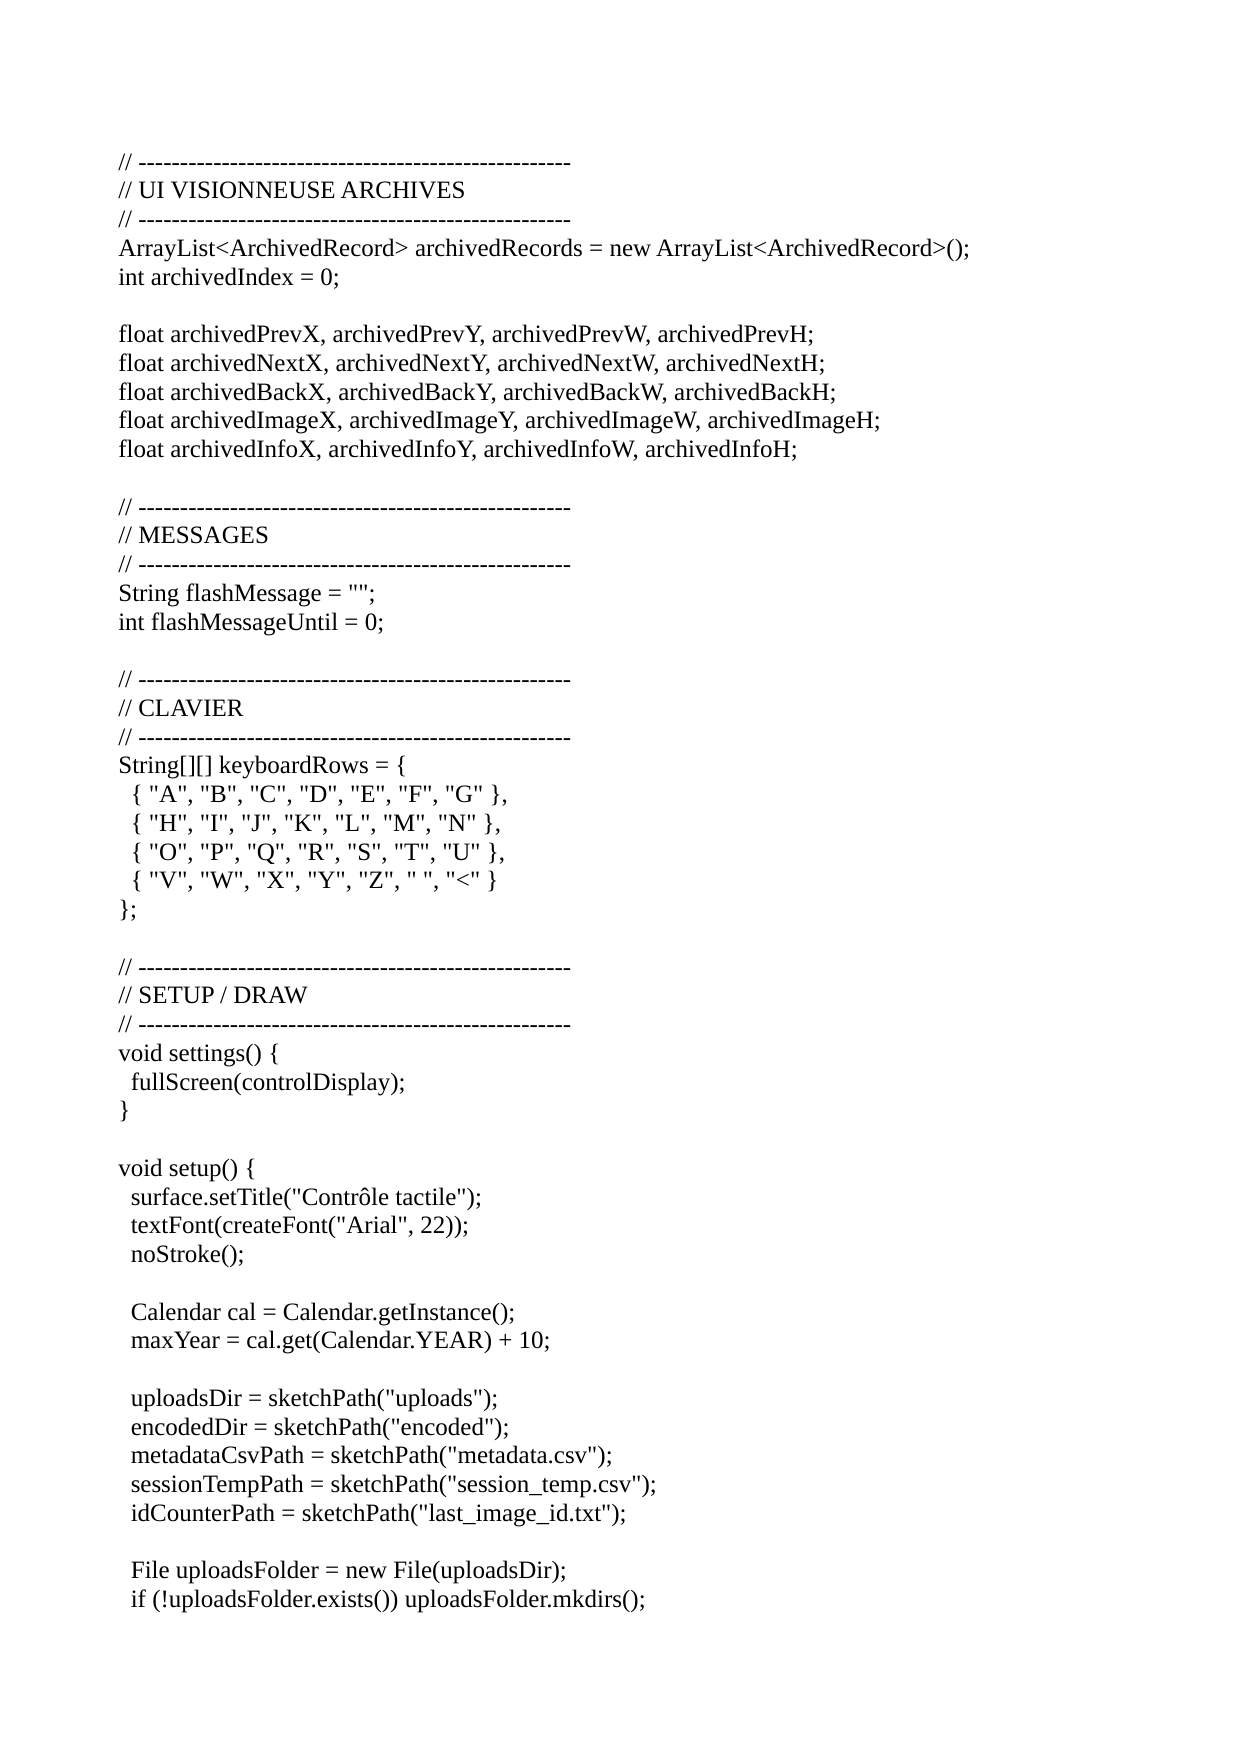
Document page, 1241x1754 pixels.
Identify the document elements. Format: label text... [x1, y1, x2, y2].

text surface.setTitle("Contrôle tactile"); [118, 1182, 1122, 1211]
text // ---------------------------------------------------- [118, 952, 1122, 981]
text Calendar cal = Calendar.getInstance(); [118, 1297, 1122, 1326]
text maxYear = cal.get(Calendar.YEAR) + 10; [118, 1326, 1122, 1354]
text { "A", "B", "C", "D", "E", "F", "G" }, [118, 779, 1122, 808]
text float archivedBackX, archivedBackY, archivedBackW, archivedBackH; [118, 377, 1122, 406]
text void setup() { [118, 1153, 1122, 1182]
text { "V", "W", "X", "Y", "Z", " ", "<" } [118, 866, 1122, 894]
text // UI VISIONNEUSE ARCHIVES [118, 176, 1122, 204]
text float archivedNextX, archivedNextY, archivedNextW, archivedNextH; [118, 348, 1122, 377]
text // SETUP / DRAW [118, 981, 1122, 1009]
text int flashMessageUntil = 0; [118, 607, 1122, 636]
text encodedDir = sketchPath("encoded"); [118, 1412, 1122, 1441]
text String flashMessage = ""; [118, 578, 1122, 607]
text // ---------------------------------------------------- [118, 204, 1122, 233]
text noStroke(); [118, 1239, 1122, 1268]
text // MESSAGES [118, 521, 1122, 549]
text float archivedInfoX, archivedInfoY, archivedInfoW, archivedInfoH; [118, 434, 1122, 463]
text { "O", "P", "Q", "R", "S", "T", "U" }, [118, 837, 1122, 866]
text // CLAVIER [118, 693, 1122, 722]
text ArrayList<ArchivedRecord> archivedRecords = new ArrayList<ArchivedRecord>(); [118, 233, 1122, 262]
text // ---------------------------------------------------- [118, 664, 1122, 693]
text // ---------------------------------------------------- [118, 1009, 1122, 1038]
text if (!uploadsFolder.exists()) uploadsFolder.mkdirs(); [118, 1584, 1122, 1613]
text int archivedIndex = 0; [118, 262, 1122, 291]
text }; [118, 894, 1122, 923]
text { "H", "I", "J", "K", "L", "M", "N" }, [118, 808, 1122, 837]
text void settings() { [118, 1038, 1122, 1067]
text // ---------------------------------------------------- [118, 492, 1122, 521]
text uploadsDir = sketchPath("uploads"); [118, 1383, 1122, 1412]
text float archivedPrevX, archivedPrevY, archivedPrevW, archivedPrevH; [118, 319, 1122, 348]
text fullScreen(controlDisplay); [118, 1067, 1122, 1096]
text sessionTempPath = sketchPath("session_temp.csv"); [118, 1469, 1122, 1498]
text textFont(createFont("Arial", 22)); [118, 1211, 1122, 1239]
text // ---------------------------------------------------- [118, 722, 1122, 751]
text float archivedImageX, archivedImageY, archivedImageW, archivedImageH; [118, 406, 1122, 434]
text } [118, 1096, 1122, 1124]
text // ---------------------------------------------------- [118, 147, 1122, 176]
text String[][] keyboardRows = { [118, 751, 1122, 779]
text metadataCsvPath = sketchPath("metadata.csv"); [118, 1441, 1122, 1469]
text idCounterPath = sketchPath("last_image_id.txt"); [118, 1498, 1122, 1527]
text File uploadsFolder = new File(uploadsDir); [118, 1556, 1122, 1584]
text // ---------------------------------------------------- [118, 549, 1122, 578]
